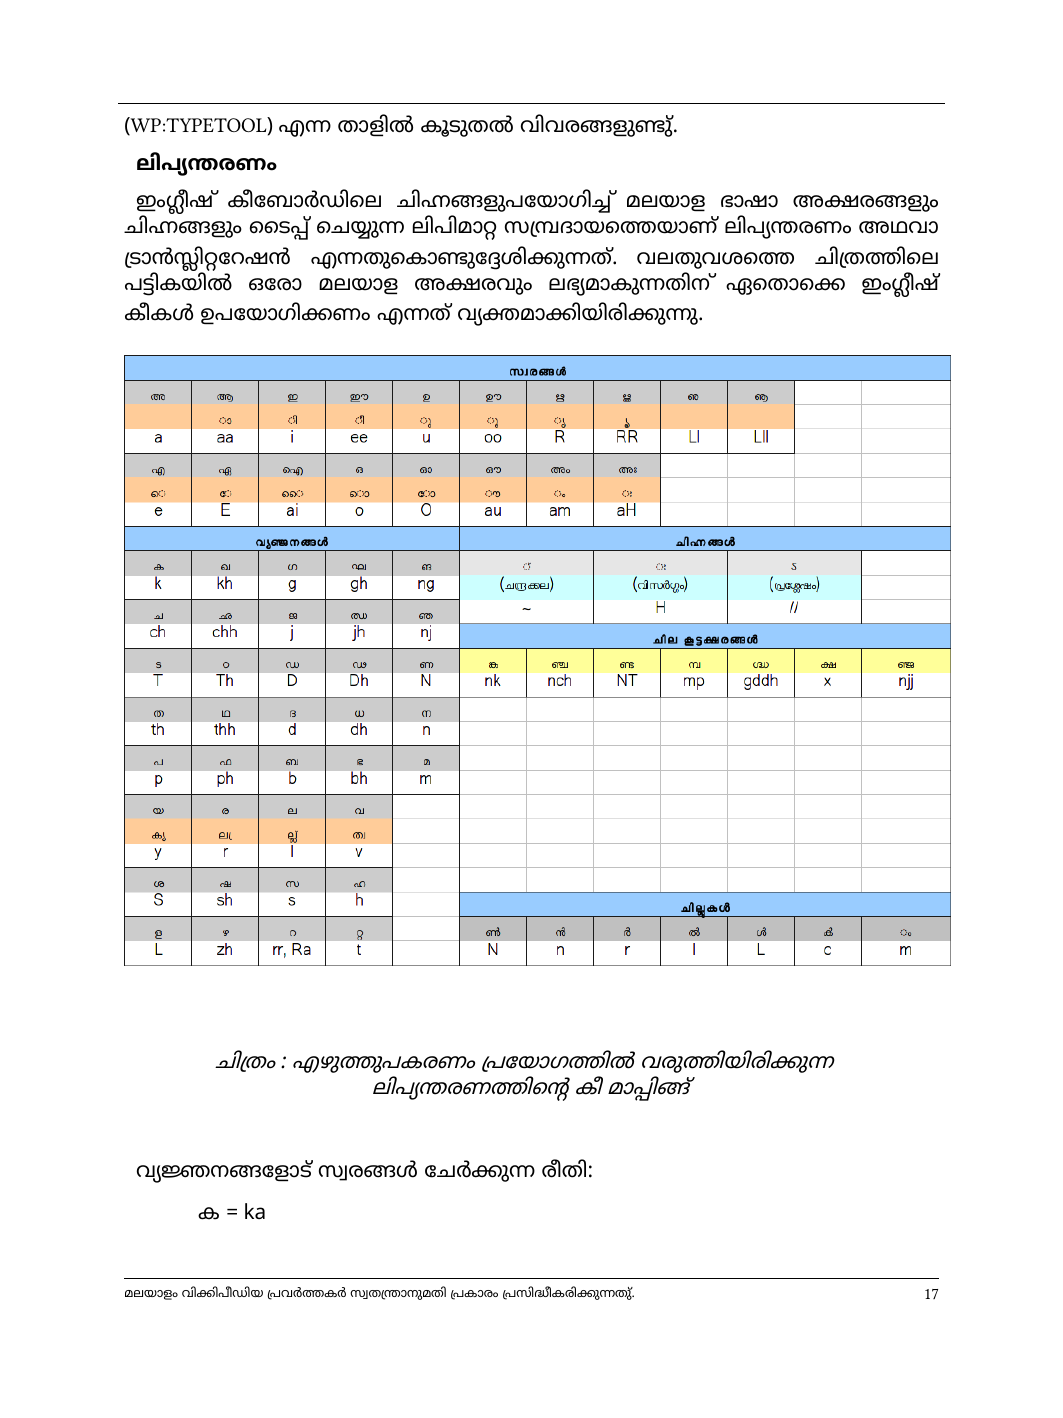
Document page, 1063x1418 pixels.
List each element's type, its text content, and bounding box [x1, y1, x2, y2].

text വ്യജ്ഞനങ്ങളോട് സ്വരങ്ങള്‍ ചേര്‍ക്കുന്ന രീതി: [124, 1155, 939, 1185]
text ക = ka [124, 1197, 939, 1227]
text (WP:TYPETOOL) എന്ന താളില്‍ കൂടുതല്‍ വിവരങ്ങളുണ്ടു്. [124, 110, 939, 140]
text ചിത്രം : എഴുത്തുപകരണം പ്രയോഗത്തില്‍ വരുത്തിയിരിക്കുന്ന ലിപ്യന്തരണത്തിന്റെ കീ മാപ്പിങ്ങ് [124, 1046, 939, 1103]
text ലിപ്യന്തരണം [124, 152, 939, 178]
picture [124, 355, 951, 966]
text ഇംഗ്ലീഷ് കീബോര്‍ഡിലെ ചിഹ്നങ്ങളുപയോഗിച്ച് മലയാള ഭാഷാ അക്ഷരങ്ങളും ചിഹ്നങ്ങളും ടൈപ്പ് ചെയ്യുന്ന ലിപിമാറ്റ സമ്പ്രദായത്തെയാണ് ലിപ്യന്തരണം അഥവാ ട്രാന്‍സ്ലിറ്ററേഷന്‍ എന്നതുകൊണ്ടുദ്ദേശിക്കുന്നത്. വലതുവശത്തെ ചിത്രത്തിലെ പട്ടികയില്‍ ഒരോ മലയാള അക്ഷരവും ലഭ്യമാകുന്നതിന്‌ ഏതൊക്കെ ഇംഗ്ലീഷ് കീകള്‍ ഉപയോഗിക്കണം എന്നത് വ്യക്തമാക്കിയിരിക്കുന്നു. [124, 190, 939, 329]
